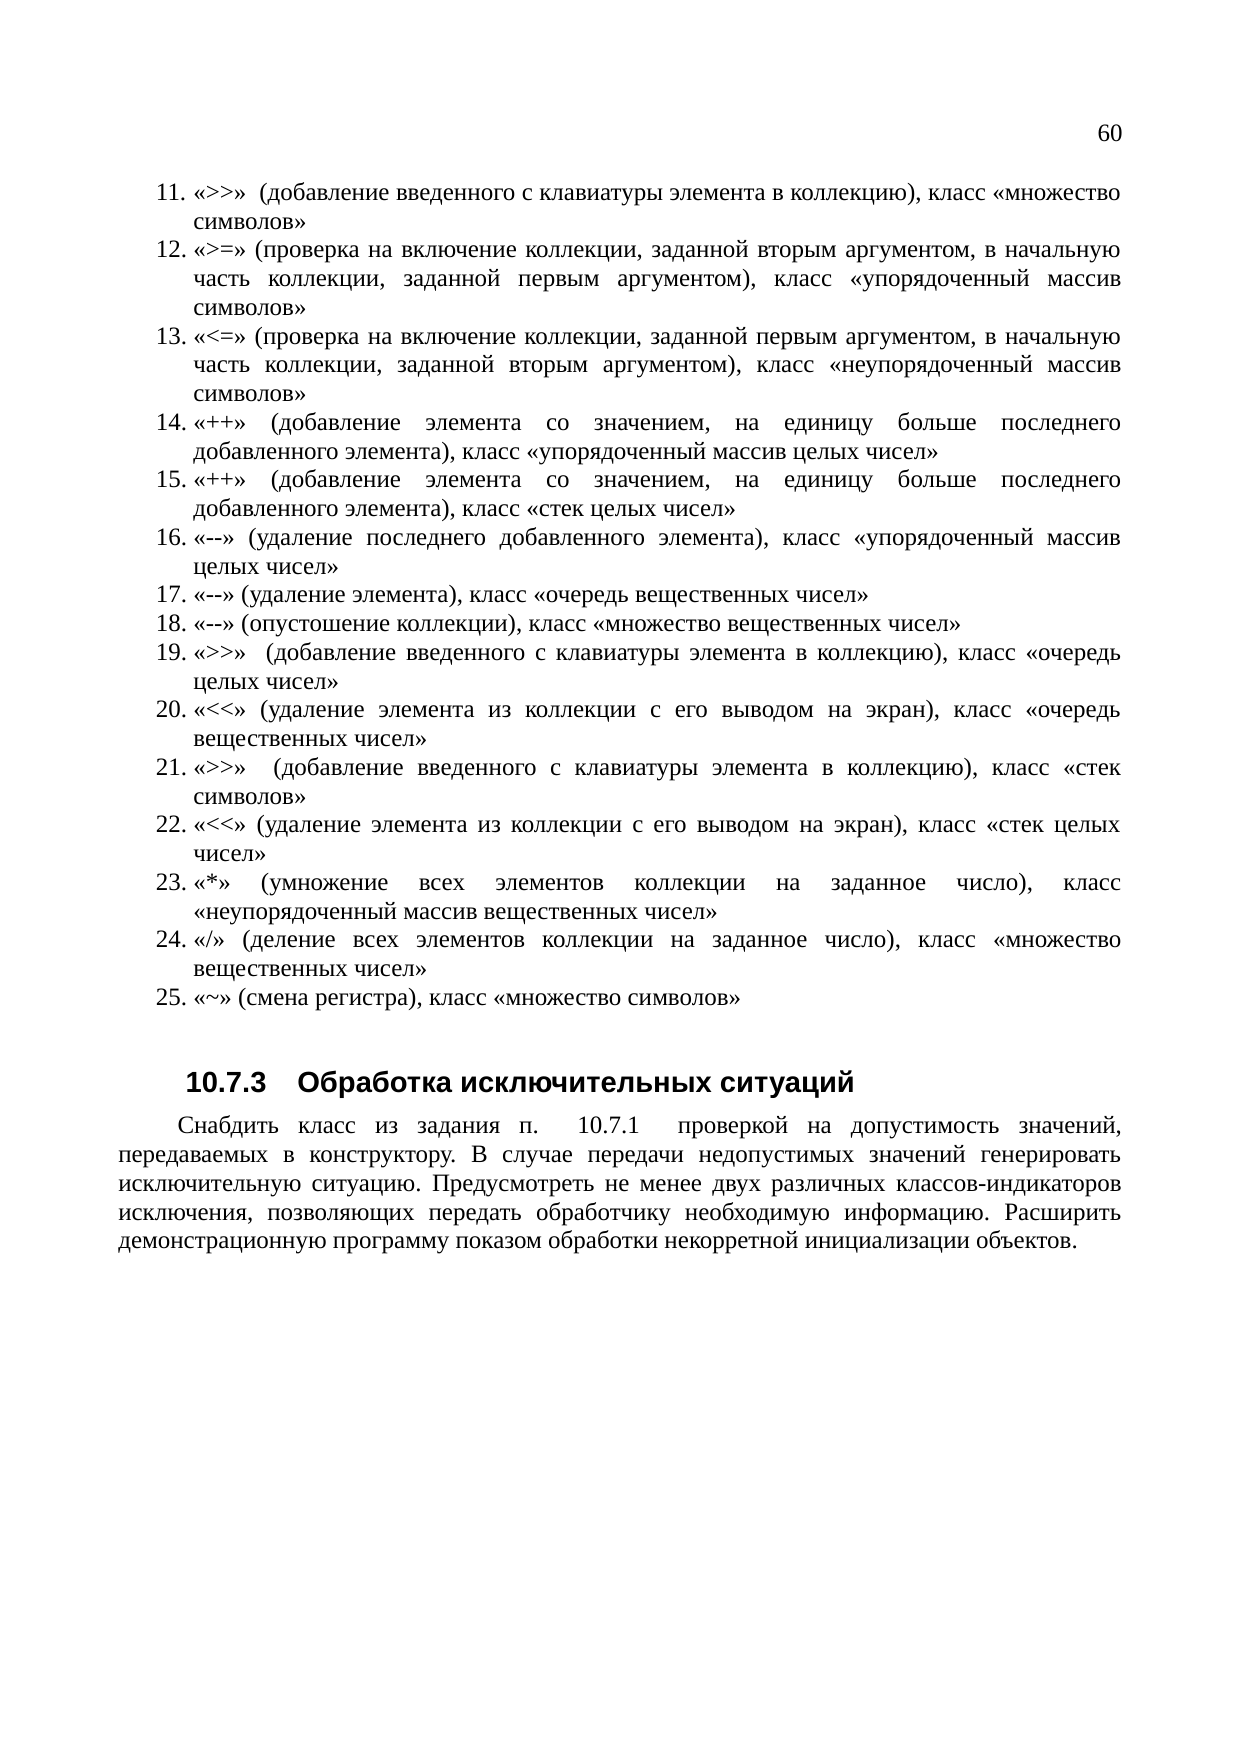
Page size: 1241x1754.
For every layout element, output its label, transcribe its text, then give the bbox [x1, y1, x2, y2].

text Снабдить класс из задания п. 10.7.1 проверкой на допустимость значений, передаваемых в конструктору. В случае передачи недопустимых значений генерировать исключительную ситуацию. Предусмотреть не менее двух различных классов-индикаторов исключения, позволяющих передать обработчику необходимую информацию. Расширить демонстрационную программу показом обработки некорретной инициализации объектов. [118, 1111, 1122, 1254]
list «>>» (добавление введенного с клавиатуры элемента в коллекцию), класс «стек символов» [156, 752, 1122, 809]
list «<<» (удаление элемента из коллекции с его выводом на экран), класс «очередь вещественных чисел» [156, 694, 1122, 752]
list «>>» (добавление введенного с клавиатуры элемента в коллекцию), класс «очередь целых чисел» [156, 637, 1122, 694]
list «*» (умножение всех элементов коллекции на заданное число), класс «неупорядоченный массив вещественных чисел» [156, 867, 1122, 924]
subtitle Обработка исключительных ситуаций [118, 1064, 1122, 1098]
list «>>» (добавление введенного с клавиатуры элемента в коллекцию), класс «множество символов» [156, 177, 1122, 234]
list «<<» (удаление элемента из коллекции с его выводом на экран), класс «стек целых чисел» [156, 809, 1122, 867]
list «>=» (проверка на включение коллекции, заданной вторым аргументом, в начальную часть коллекции, заданной первым аргументом), класс «упорядоченный массив символов» [156, 234, 1122, 321]
list «--» (удаление последнего добавленного элемента), класс «упорядоченный массив целых чисел» [156, 522, 1122, 579]
list «--» (удаление элемента), класс «очередь вещественных чисел» [156, 579, 1122, 608]
list «/» (деление всех элементов коллекции на заданное число), класс «множество вещественных чисел» [156, 924, 1122, 982]
list «++» (добавление элемента со значением, на единицу больше последнего добавленного элемента), класс «упорядоченный массив целых чисел» [156, 407, 1122, 464]
list «<=» (проверка на включение коллекции, заданной первым аргументом, в начальную часть коллекции, заданной вторым аргументом), класс «неупорядоченный массив символов» [156, 321, 1122, 407]
list «--» (опустошение коллекции), класс «множество вещественных чисел» [156, 608, 1122, 637]
list «~» (смена регистра), класс «множество символов» [156, 982, 1122, 1011]
list «++» (добавление элемента со значением, на единицу больше последнего добавленного элемента), класс «стек целых чисел» [156, 464, 1122, 522]
